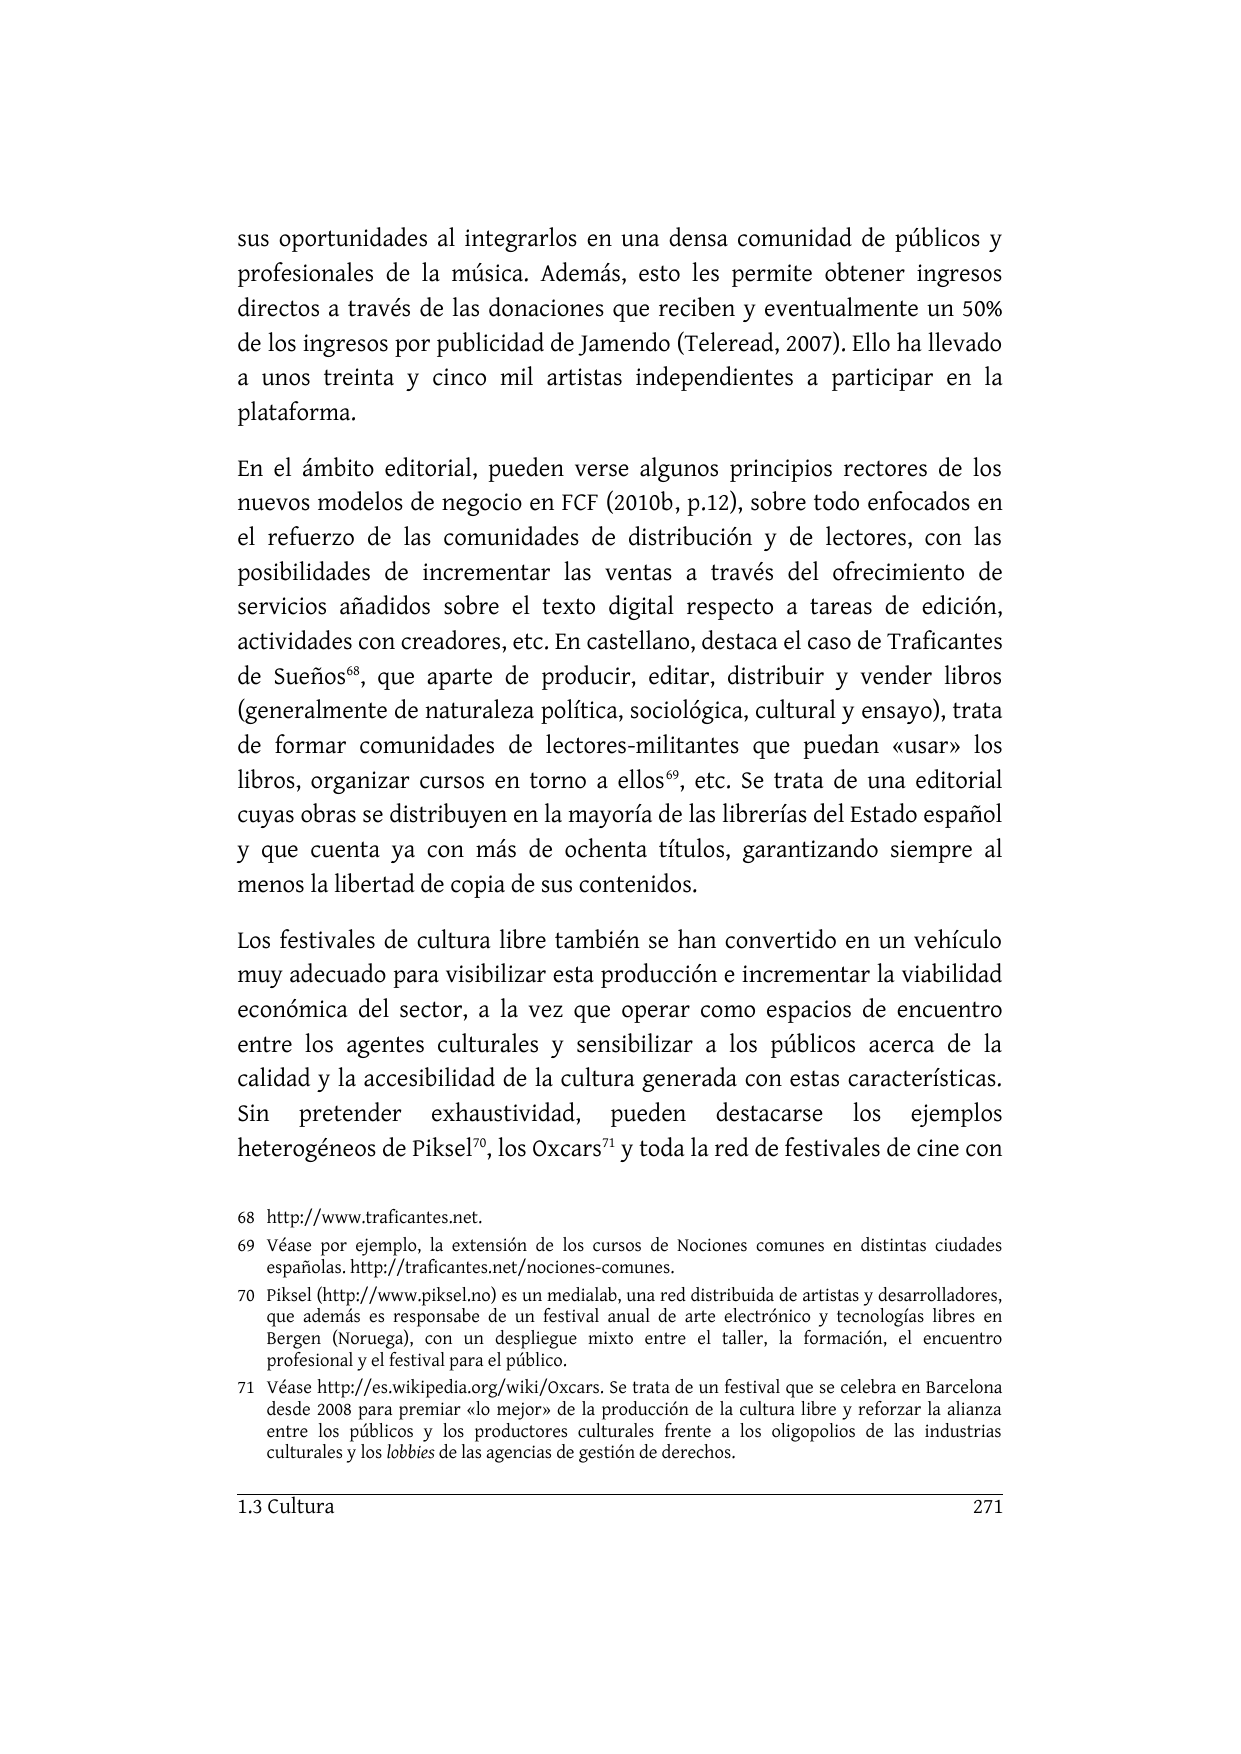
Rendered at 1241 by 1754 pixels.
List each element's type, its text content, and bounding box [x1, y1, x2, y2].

text En el ámbito editorial, pueden verse algunos principios rectores de los nuevos modelos de negocio en FCF (2010b, p.12), sobre todo enfocados en el refuerzo de las comunidades de distribución y de lectores, con las posibilidades de incrementar las ventas a través del ofrecimiento de servicios añadidos sobre el texto digital respecto a tareas de edición, actividades con creadores, etc. En castellano, destaca el caso de Traficantes de Sueños, que aparte de producir, editar, distribuir y vender libros (generalmente de naturaleza política, sociológica, cultural y ensayo), trata de formar comunidades de lectores-militantes que puedan «usar» los libros, organizar cursos en torno a ellos, etc. Se trata de una editorial cuyas obras se distribuyen en la mayoría de las librerías del Estado español y que cuenta ya con más de ochenta títulos, garantizando siempre al menos la libertad de copia de sus contenidos. [237, 454, 1003, 899]
text Piksel (http://www.piksel.no) es un medialab, una red distribuida de artistas y desarrolladores, que además es responsabe de un festival anual de arte electrónico y tecnologías libres en Bergen (Noruega), con un despliegue mixto entre el taller, la formación, el encuentro profesional y el festival para el público. [237, 1284, 1003, 1371]
text http://www.traficantes.net. [237, 1207, 1003, 1229]
text sus oportunidades al integrarlos en una densa comunidad de públicos y profesionales de la música. Además, esto les permite obtener ingresos directos a través de las donaciones que reciben y eventualmente un 50% de los ingresos por publicidad de Jamendo (Teleread, 2007). Ello ha llevado a unos treinta y cinco mil artistas independientes a participar en la plataforma. [237, 225, 1003, 427]
text Los festivales de cultura libre también se han convertido en un vehículo muy adecuado para visibilizar esta producción e incrementar la viabilidad económica del sector, a la vez que operar como espacios de encuentro entre los agentes culturales y sensibilizar a los públicos acerca de la calidad y la accesibilidad de la cultura generada con estas características. Sin pretender exhaustividad, pueden destacarse los ejemplos heterogéneos de Piksel, los Oxcars y toda la red de festivales de cine con [237, 926, 1003, 1163]
text Véase http://es.wikipedia.org/wiki/Oxcars. Se trata de un festival que se celebra en Barcelona desde 2008 para premiar «lo mejor» de la producción de la cultura libre y reforzar la alianza entre los públicos y los productores culturales frente a los oligopolios de las industrias culturales y los lobbies de las agencias de gestión de derechos. [237, 1377, 1003, 1464]
text Véase por ejemplo, la extensión de los cursos de Nociones comunes en distintas ciudades españolas. http://traficantes.net/nociones-comunes. [237, 1235, 1003, 1278]
